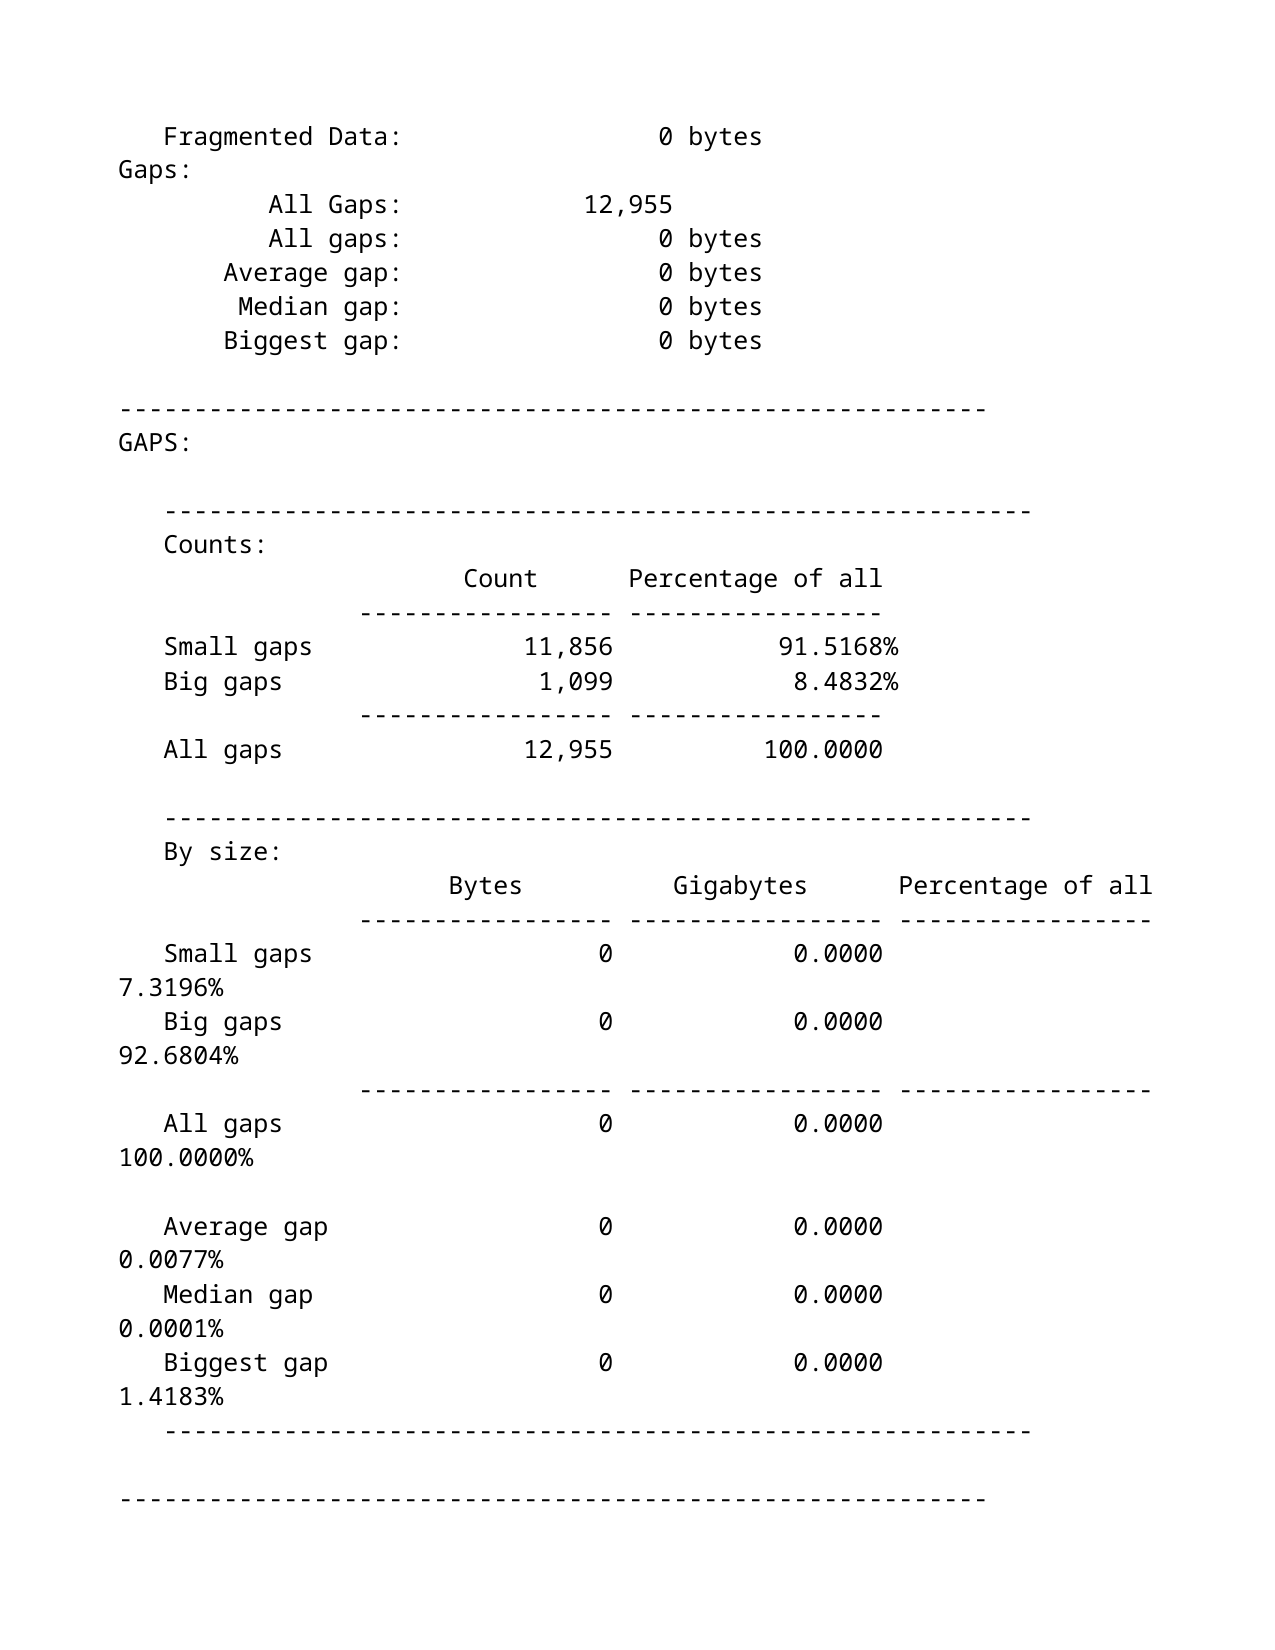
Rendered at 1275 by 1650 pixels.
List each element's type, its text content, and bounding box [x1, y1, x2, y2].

text By size: [118, 833, 1157, 867]
text Big gaps 1,099 8.4832% [118, 663, 1157, 697]
text ----------------- ----------------- [118, 595, 1157, 629]
text ---------------------------------------------------------- [118, 1412, 1157, 1447]
text Biggest gap: 0 bytes [118, 322, 1157, 357]
text ---------------------------------------------------------- [118, 493, 1157, 527]
text ----------------- ----------------- ----------------- [118, 902, 1157, 936]
text Count Percentage of all [118, 561, 1157, 595]
text ----------------- ----------------- ----------------- [118, 1072, 1157, 1106]
text Gaps: [118, 152, 1157, 186]
text ---------------------------------------------------------- [118, 1481, 1157, 1515]
text Counts: [118, 527, 1157, 561]
text All Gaps: 12,955 [118, 186, 1157, 220]
text Median gap: 0 bytes [118, 288, 1157, 322]
text Big gaps 0 0.0000 92.6804% [118, 1004, 1157, 1072]
text ----------------- ----------------- [118, 697, 1157, 731]
text Fragmented Data: 0 bytes [118, 118, 1157, 152]
text Average gap 0 0.0000 0.0077% [118, 1208, 1157, 1276]
text Small gaps 11,856 91.5168% [118, 629, 1157, 663]
text ---------------------------------------------------------- [118, 799, 1157, 833]
text All gaps 12,955 100.0000 [118, 731, 1157, 765]
text Average gap: 0 bytes [118, 254, 1157, 288]
text ---------------------------------------------------------- [118, 391, 1157, 425]
text All gaps 0 0.0000 100.0000% [118, 1106, 1157, 1174]
text Small gaps 0 0.0000 7.3196% [118, 936, 1157, 1004]
text Biggest gap 0 0.0000 1.4183% [118, 1344, 1157, 1412]
text All gaps: 0 bytes [118, 220, 1157, 254]
text Median gap 0 0.0000 0.0001% [118, 1276, 1157, 1344]
text GAPS: [118, 425, 1157, 459]
text Bytes Gigabytes Percentage of all [118, 867, 1157, 902]
